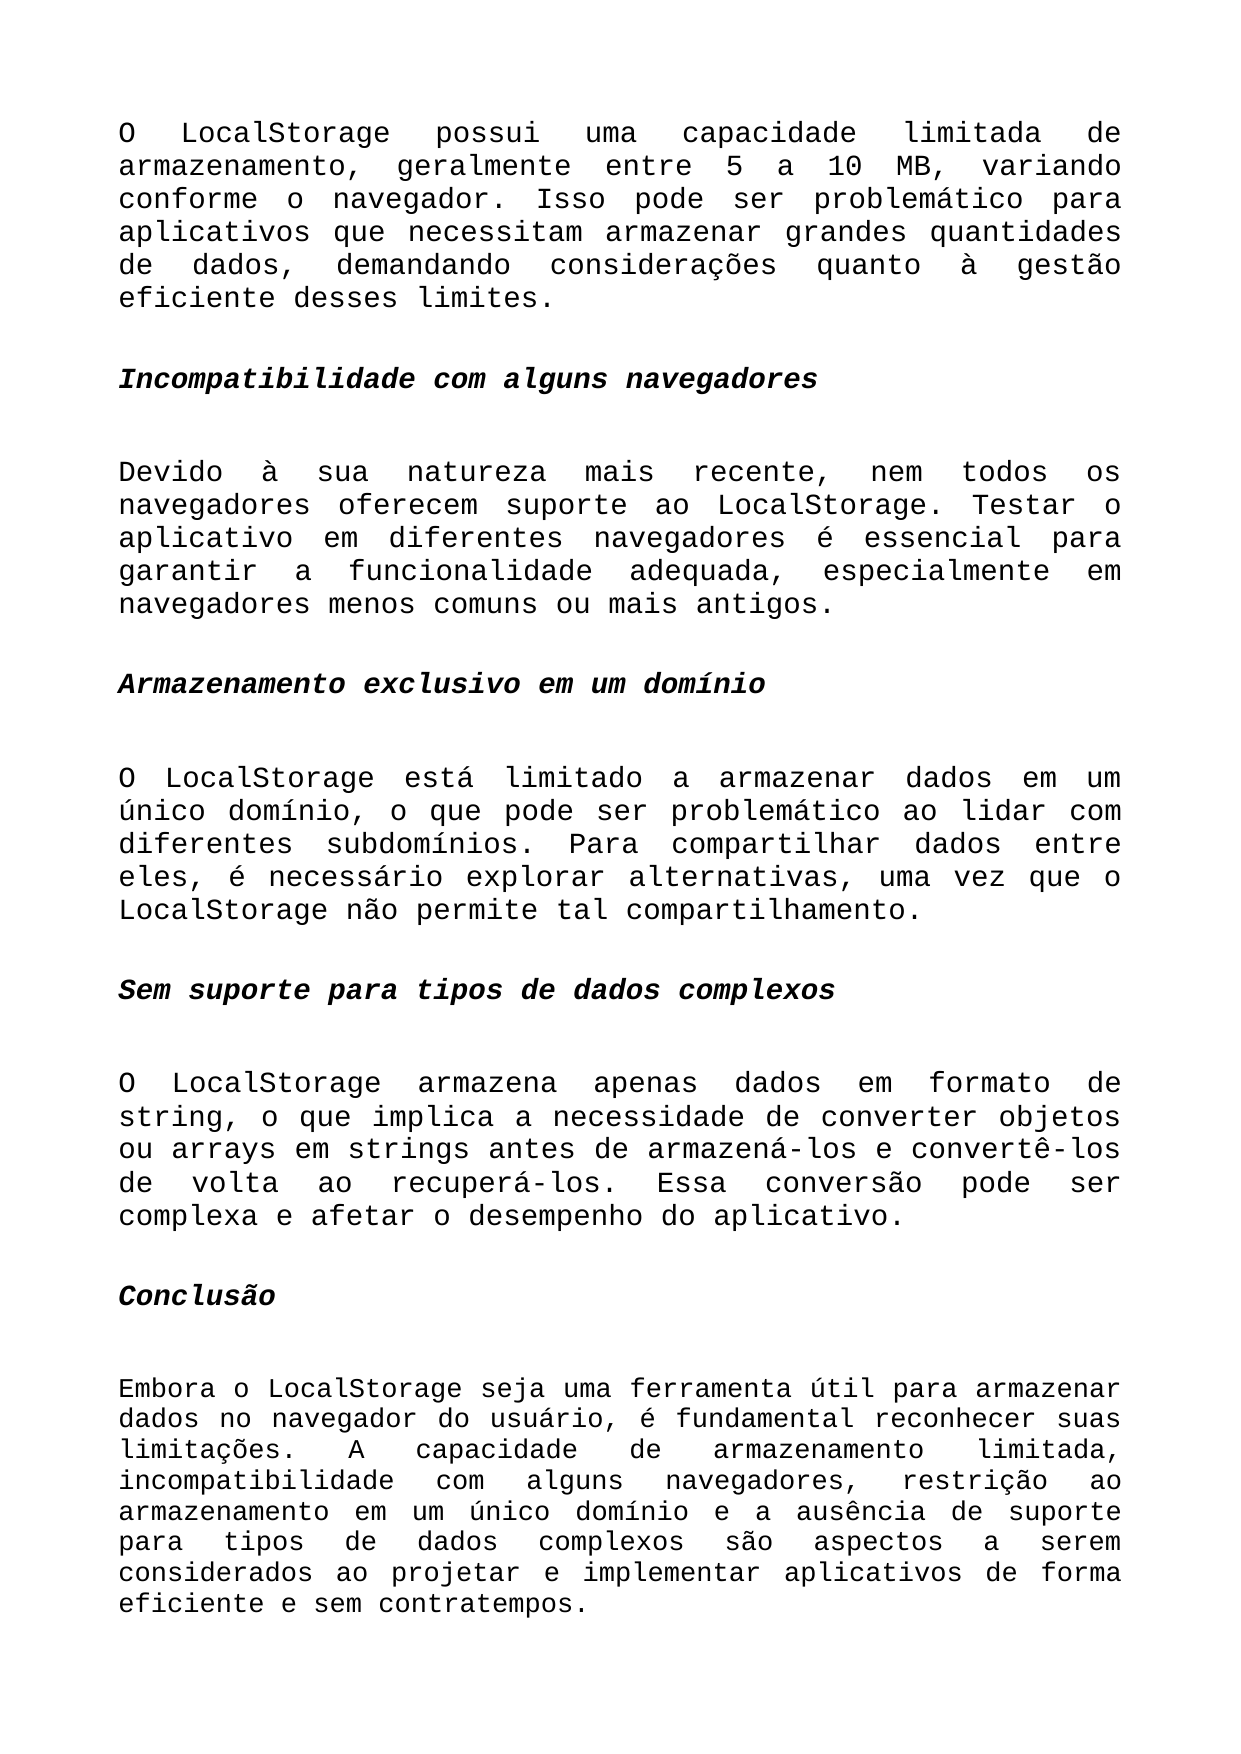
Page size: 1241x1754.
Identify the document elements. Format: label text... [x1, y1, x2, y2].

text Devido à sua natureza mais recente, nem todos os navegadores oferecem suporte ao LocalStorage. Testar o aplicativo em diferentes navegadores é essencial para garantir a funcionalidade adequada, especialmente em navegadores menos comuns ou mais antigos. [118, 457, 1122, 622]
text Embora o LocalStorage seja uma ferramenta útil para armazenar dados no navegador do usuário, é fundamental reconhecer suas limitações. A capacidade de armazenamento limitada, incompatibilidade com alguns navegadores, restrição ao armazenamento em um único domínio e a ausência de suporte para tipos de dados complexos são aspectos a serem considerados ao projetar e implementar aplicativos de forma eficiente e sem contratempos. [118, 1374, 1122, 1620]
text O LocalStorage possui uma capacidade limitada de armazenamento, geralmente entre 5 a 10 MB, variando conforme o navegador. Isso pode ser problemático para aplicativos que necessitam armazenar grandes quantidades de dados, demandando considerações quanto à gestão eficiente desses limites. [118, 118, 1122, 316]
subtitle Conclusão [118, 1281, 1122, 1314]
subtitle Armazenamento exclusivo em um domínio [118, 670, 1122, 703]
text O LocalStorage está limitado a armazenar dados em um único domínio, o que pode ser problemático ao lidar com diferentes subdomínios. Para compartilhar dados entre eles, é necessário explorar alternativas, uma vez que o LocalStorage não permite tal compartilhamento. [118, 763, 1122, 928]
text O LocalStorage armazena apenas dados em formato de string, o que implica a necessidade de converter objetos ou arrays em strings antes de armazená-los e convertê-los de volta ao recuperá-los. Essa conversão pode ser complexa e afetar o desempenho do aplicativo. [118, 1069, 1122, 1234]
subtitle Incompatibilidade com alguns navegadores [118, 364, 1122, 397]
subtitle Sem suporte para tipos de dados complexos [118, 976, 1122, 1008]
